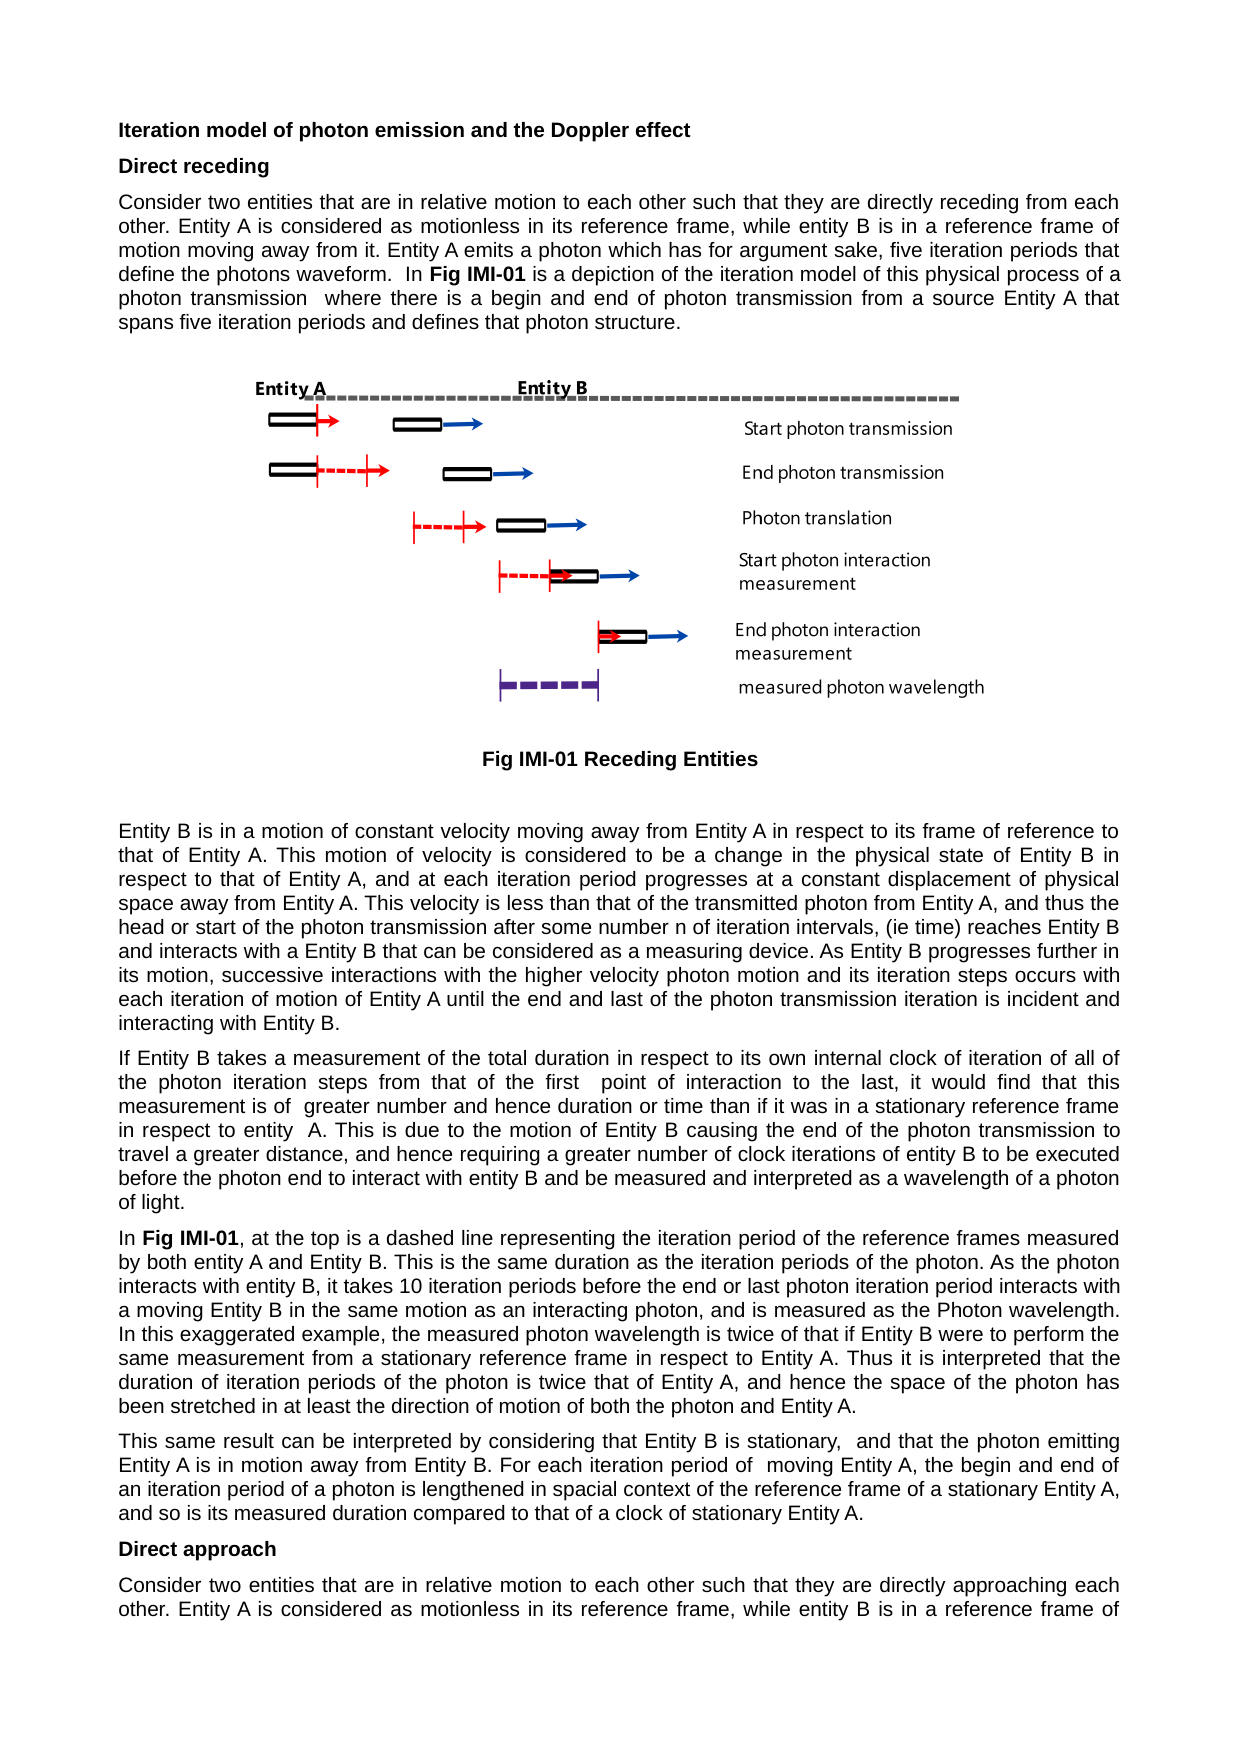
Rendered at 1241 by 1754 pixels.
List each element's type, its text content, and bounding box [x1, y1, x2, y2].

text Direct receding [118, 154, 1122, 178]
picture [248, 380, 1017, 712]
text Fig IMI-01 Receding Entities [118, 747, 1122, 771]
text Iteration model of photon emission and the Doppler effect [118, 118, 1122, 142]
text Consider two entities that are in relative motion to each other such that they are directly approaching each other. Entity A is considered as motionless in its reference frame, while entity B is in a reference frame of [118, 1573, 1122, 1621]
text Consider two entities that are in relative motion to each other such that they are directly receding from each other. Entity A is considered as motionless in its reference frame, while entity B is in a reference frame of motion moving away from it. Entity A emits a photon which has for argument sake, five iteration periods that define the photons waveform. In Fig IMI-01 is a depiction of the iteration model of this physical process of a photon transmission where there is a begin and end of photon transmission from a source Entity A that spans five iteration periods and defines that photon structure. [118, 190, 1122, 333]
text If Entity B takes a measurement of the total duration in respect to its own internal clock of iteration of all of the photon iteration steps from that of the first point of interaction to the last, it would find that this measurement is of greater number and hence duration or time than if it was in a stationary reference frame in respect to entity A. This is due to the motion of Entity B causing the end of the photon transmission to travel a greater distance, and hence requiring a greater number of clock iterations of entity B to be executed before the photon end to interact with entity B and be measured and interpreted as a wavelength of a photon of light. [118, 1046, 1122, 1214]
text In Fig IMI-01, at the top is a dashed line representing the iteration period of the reference frames measured by both entity A and Entity B. This is the same duration as the iteration periods of the photon. As the photon interacts with entity B, it takes 10 iteration periods before the end or last photon iteration period interacts with a moving Entity B in the same motion as an interacting photon, and is measured as the Photon wavelength. In this exaggerated example, the measured photon wavelength is twice of that if Entity B were to perform the same measurement from a stationary reference frame in respect to Entity A. Thus it is interpreted that the duration of iteration periods of the photon is twice that of Entity A, and hence the space of the photon has been stretched in at least the direction of motion of both the photon and Entity A. [118, 1226, 1122, 1417]
text This same result can be interpreted by considering that Entity B is stationary, and that the photon emitting Entity A is in motion away from Entity B. For each iteration period of moving Entity A, the begin and end of an iteration period of a photon is lengthened in spacial context of the reference frame of a stationary Entity A, and so is its measured duration compared to that of a clock of stationary Entity A. [118, 1429, 1122, 1525]
text Direct approach [118, 1537, 1122, 1561]
text Entity B is in a motion of constant velocity moving away from Entity A in respect to its frame of reference to that of Entity A. This motion of velocity is considered to be a change in the physical state of Entity B in respect to that of Entity A, and at each iteration period progresses at a constant displacement of physical space away from Entity A. This velocity is less than that of the transmitted photon from Entity A, and thus the head or start of the photon transmission after some number n of iteration intervals, (ie time) reaches Entity B and interacts with a Entity B that can be considered as a measuring device. As Entity B progresses further in its motion, successive interactions with the higher velocity photon motion and its iteration steps occurs with each iteration of motion of Entity A until the end and last of the photon transmission iteration is incident and interacting with Entity B. [118, 819, 1122, 1034]
